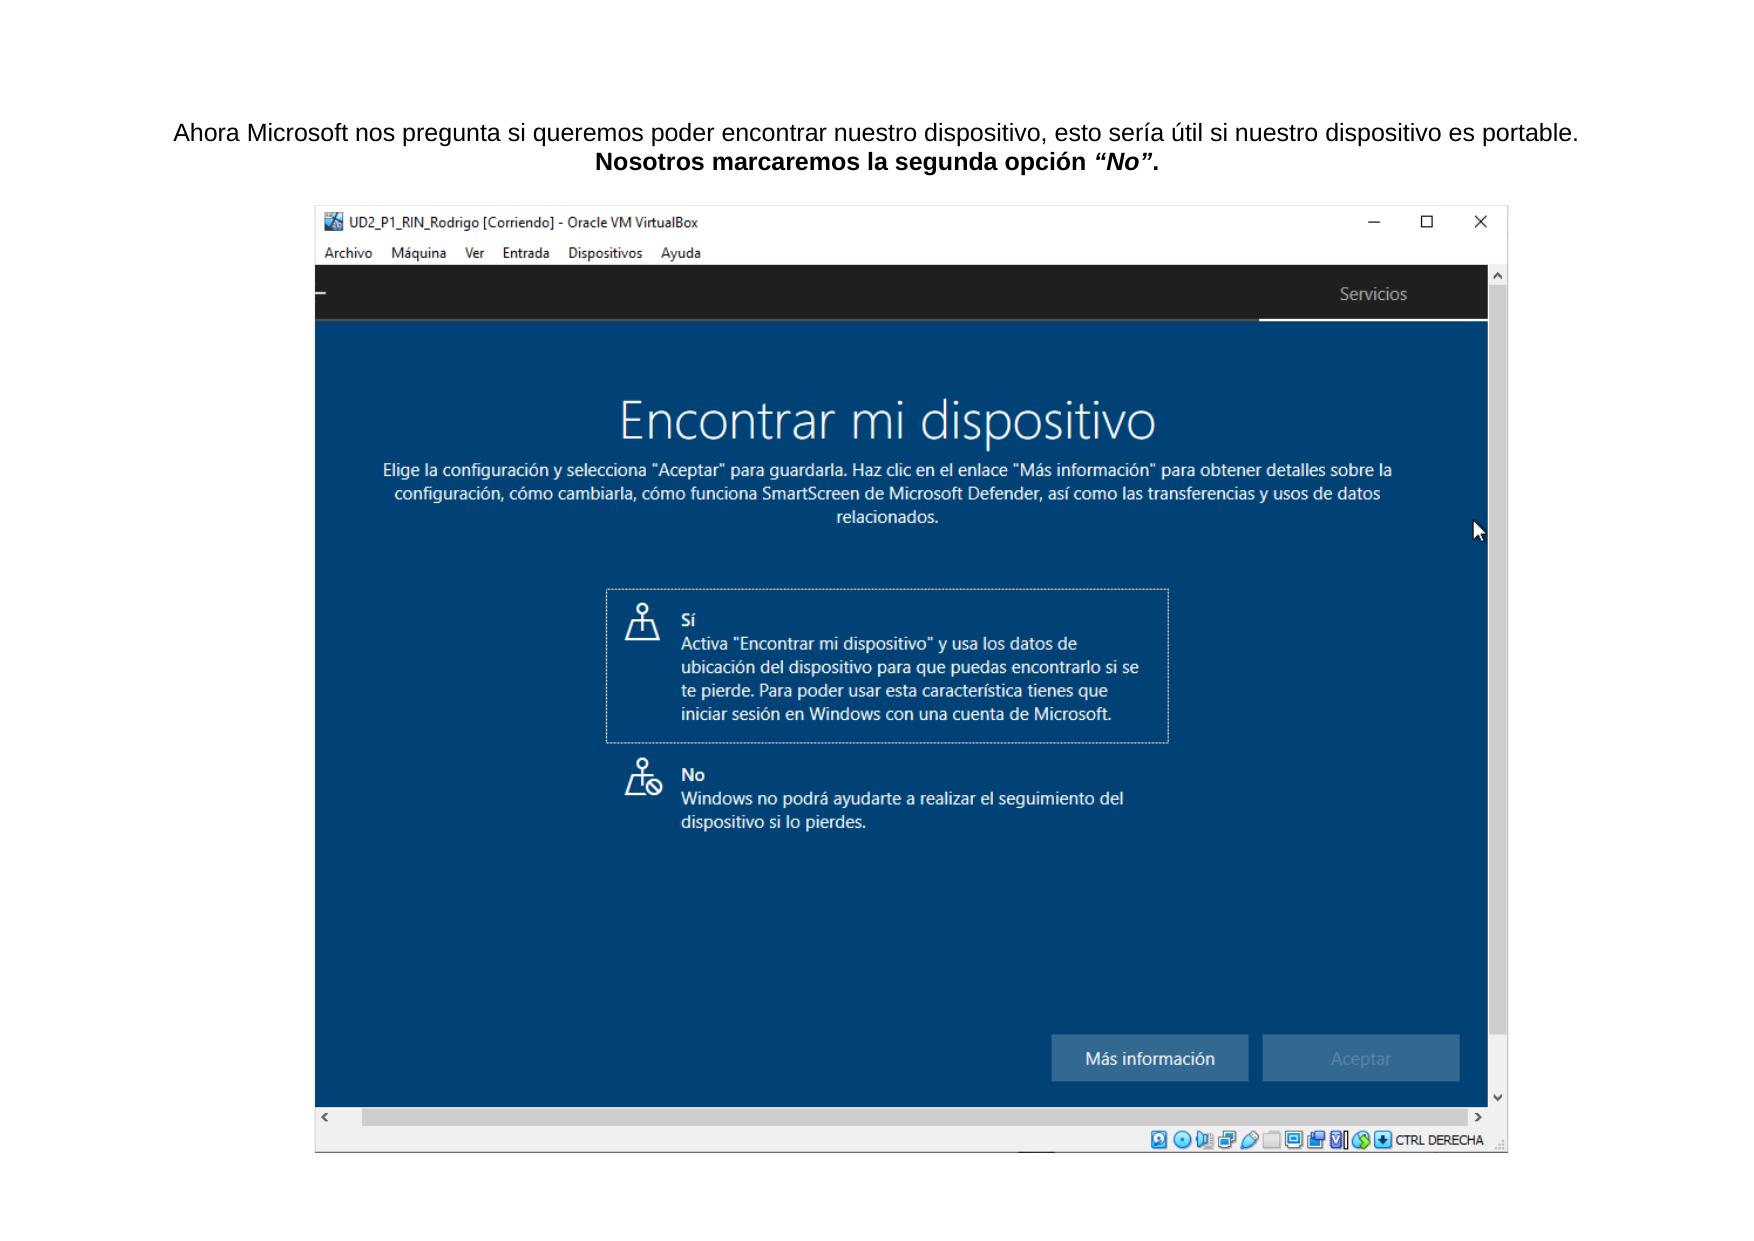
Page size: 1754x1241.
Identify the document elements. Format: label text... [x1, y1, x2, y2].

text Ahora Microsoft nos pregunta si queremos poder encontrar nuestro dispositivo, esto sería útil si nuestro dispositivo es portable. [118, 118, 1636, 147]
text Nosotros marcaremos la segunda opción “No”. [118, 147, 1636, 176]
picture [314, 205, 1509, 1153]
